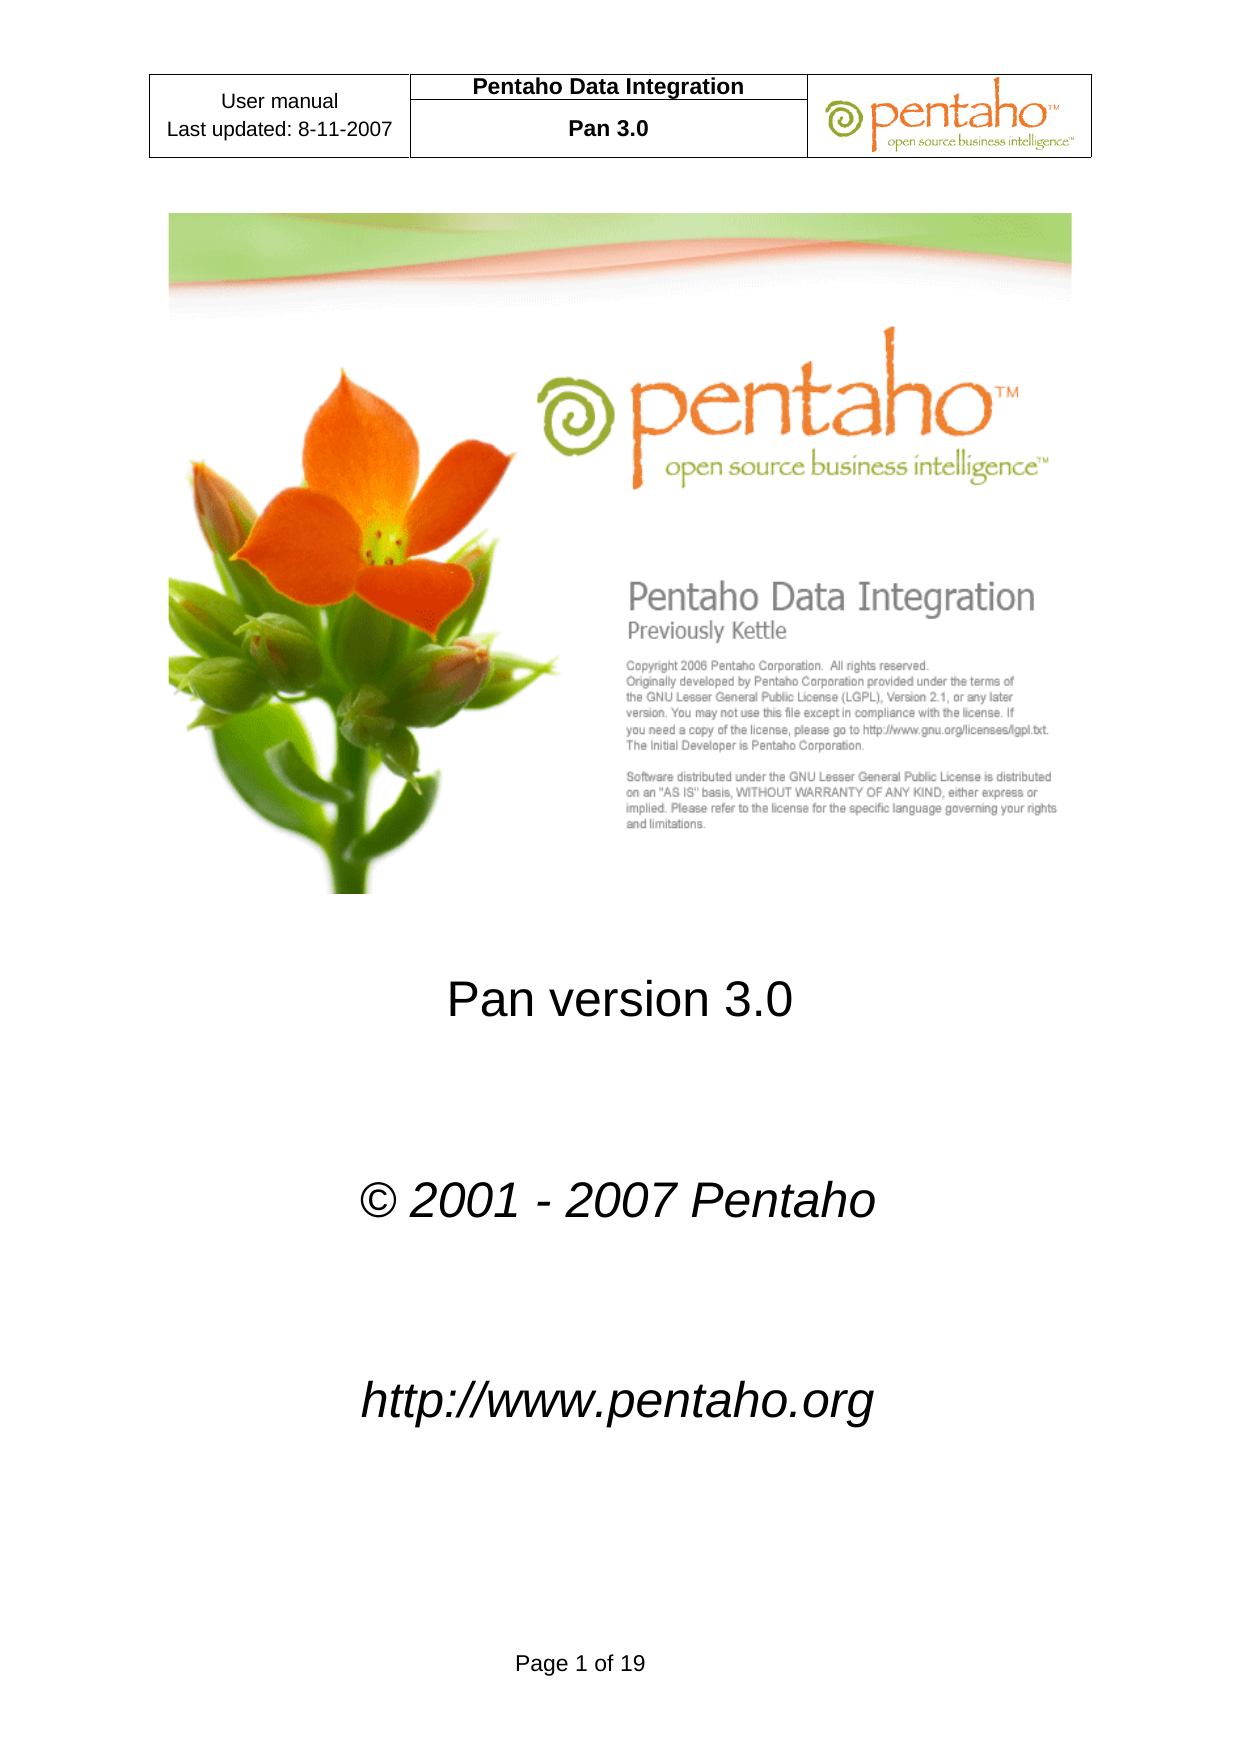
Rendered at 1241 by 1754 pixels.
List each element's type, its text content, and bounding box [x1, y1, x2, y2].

text Pan version 3.0 [148, 971, 1092, 1027]
picture [168, 213, 1072, 894]
text © 2001 - 2007 Pentaho [148, 1172, 1092, 1228]
text http://www.pentaho.org [148, 1372, 1092, 1428]
